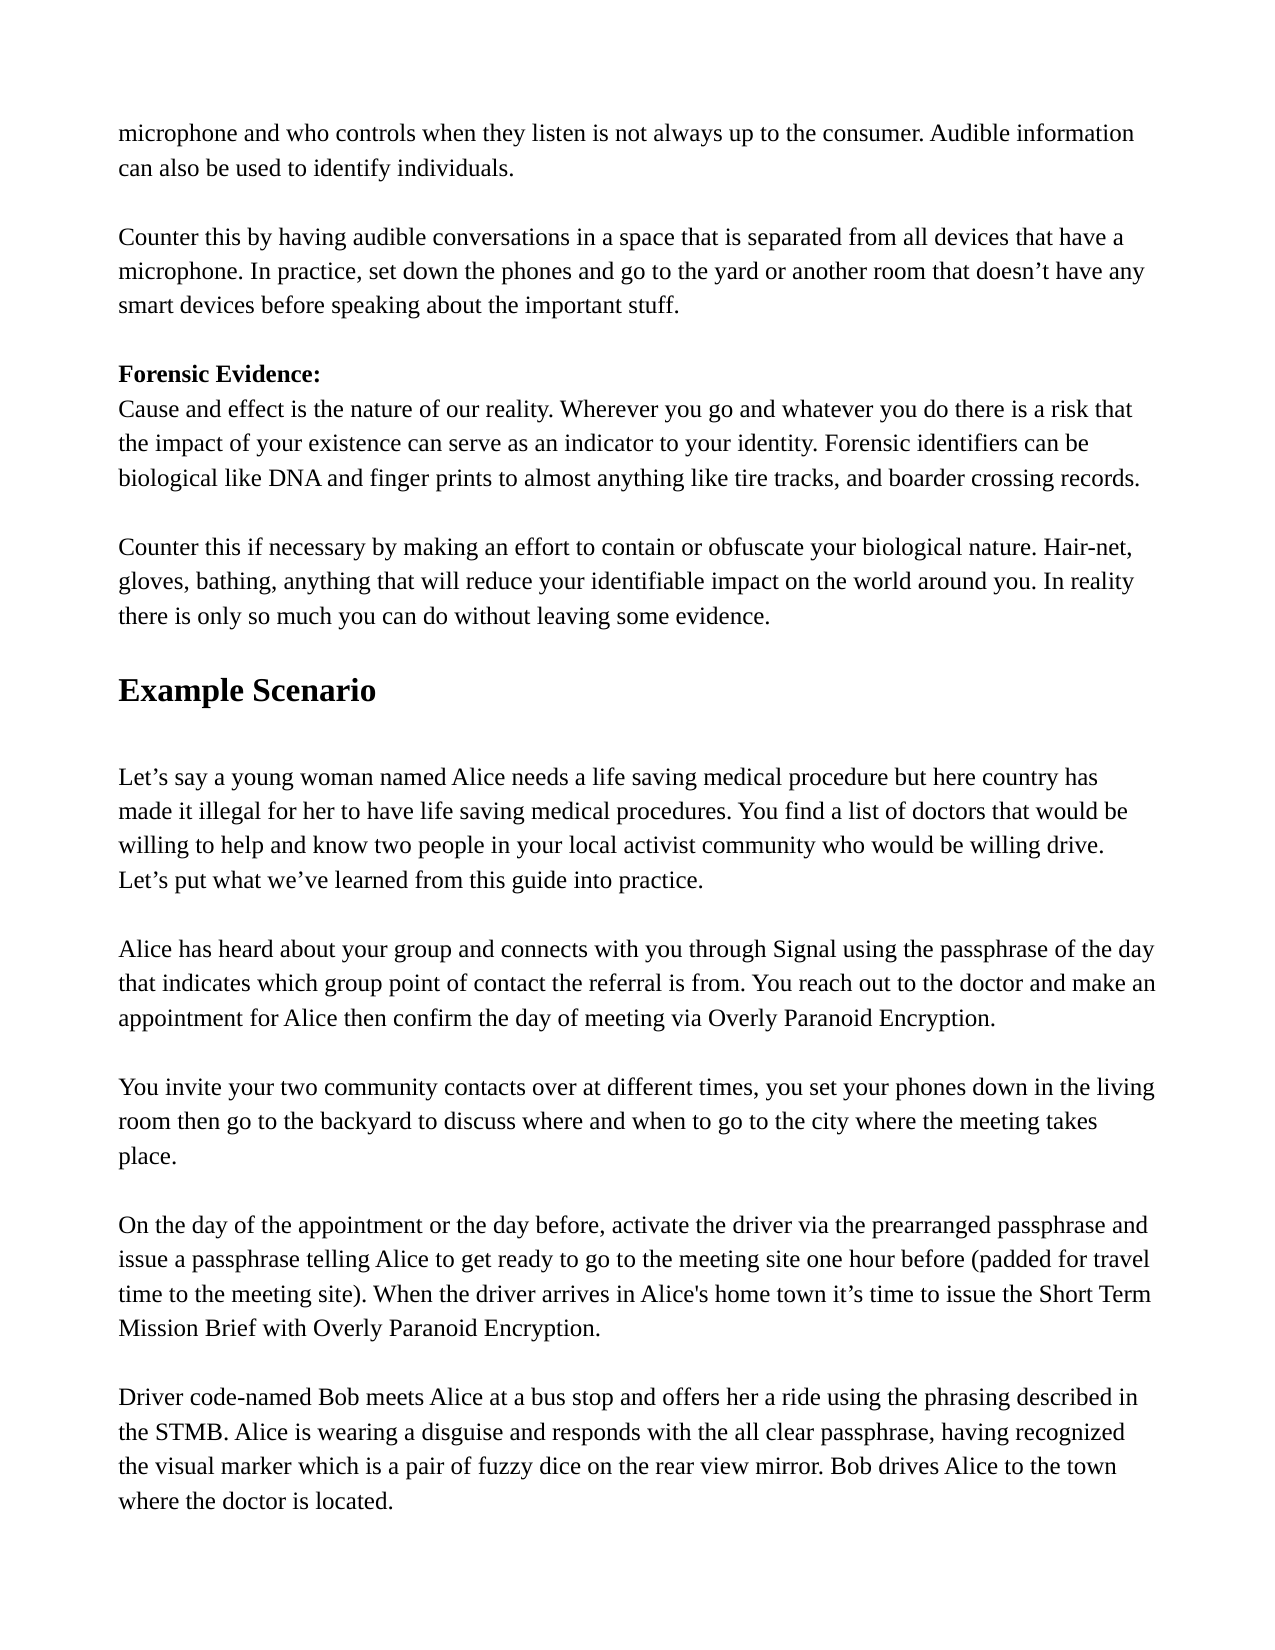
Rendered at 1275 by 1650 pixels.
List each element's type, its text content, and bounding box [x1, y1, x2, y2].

text Let’s say a young woman named Alice needs a life saving medical procedure but here country has made it illegal for her to have life saving medical procedures. You find a list of doctors that would be willing to help and know two people in your local activist community who would be willing drive. Let’s put what we’ve learned from this guide into practice. [118, 762, 1157, 894]
text On the day of the appointment or the day before, activate the driver via the prearranged passphrase and issue a passphrase telling Alice to get ready to go to the meeting site one hour before (padded for travel time to the meeting site). When the driver arrives in Alice's home town it’s time to issue the Short Term Mission Brief with Overly Paranoid Encryption. [118, 1210, 1157, 1342]
text Example Scenario [118, 670, 1157, 708]
text Forensic Evidence: [118, 359, 1157, 388]
text Counter this if necessary by making an effort to contain or obfuscate your biological nature. Hair-net, gloves, bathing, anything that will reduce your identifiable impact on the world around you. In reality there is only so much you can do without leaving some evidence. [118, 532, 1157, 629]
text Cause and effect is the nature of our reality. Wherever you go and whatever you do there is a risk that the impact of your existence can serve as an indicator to your identity. Forensic identifiers can be biological like DNA and finger prints to almost anything like tire tracks, and boarder crossing records. [118, 394, 1157, 492]
text Counter this by having audible conversations in a space that is separated from all devices that have a microphone. In practice, set down the phones and go to the yard or another room that doesn’t have any smart devices before speaking about the important stuff. [118, 222, 1157, 319]
text Driver code-named Bob meets Alice at a bus stop and offers her a ride using the phrasing described in the STMB. Alice is wearing a disguise and responds with the all clear passphrase, having recognized the visual marker which is a pair of fuzzy dice on the rear view mirror. Bob drives Alice to the town where the doctor is located. [118, 1382, 1157, 1514]
text Alice has heard about your group and connects with you through Signal using the passphrase of the day that indicates which group point of contact the referral is from. You reach out to the doctor and make an appointment for Alice then confirm the day of meeting via Overly Paranoid Encryption. [118, 934, 1157, 1032]
text microphone and who controls when they listen is not always up to the consumer. Audible information can also be used to identify individuals. [118, 118, 1157, 181]
text You invite your two community contacts over at different times, you set your phones down in the living room then go to the backyard to discuss where and when to go to the city where the meeting takes place. [118, 1072, 1157, 1170]
